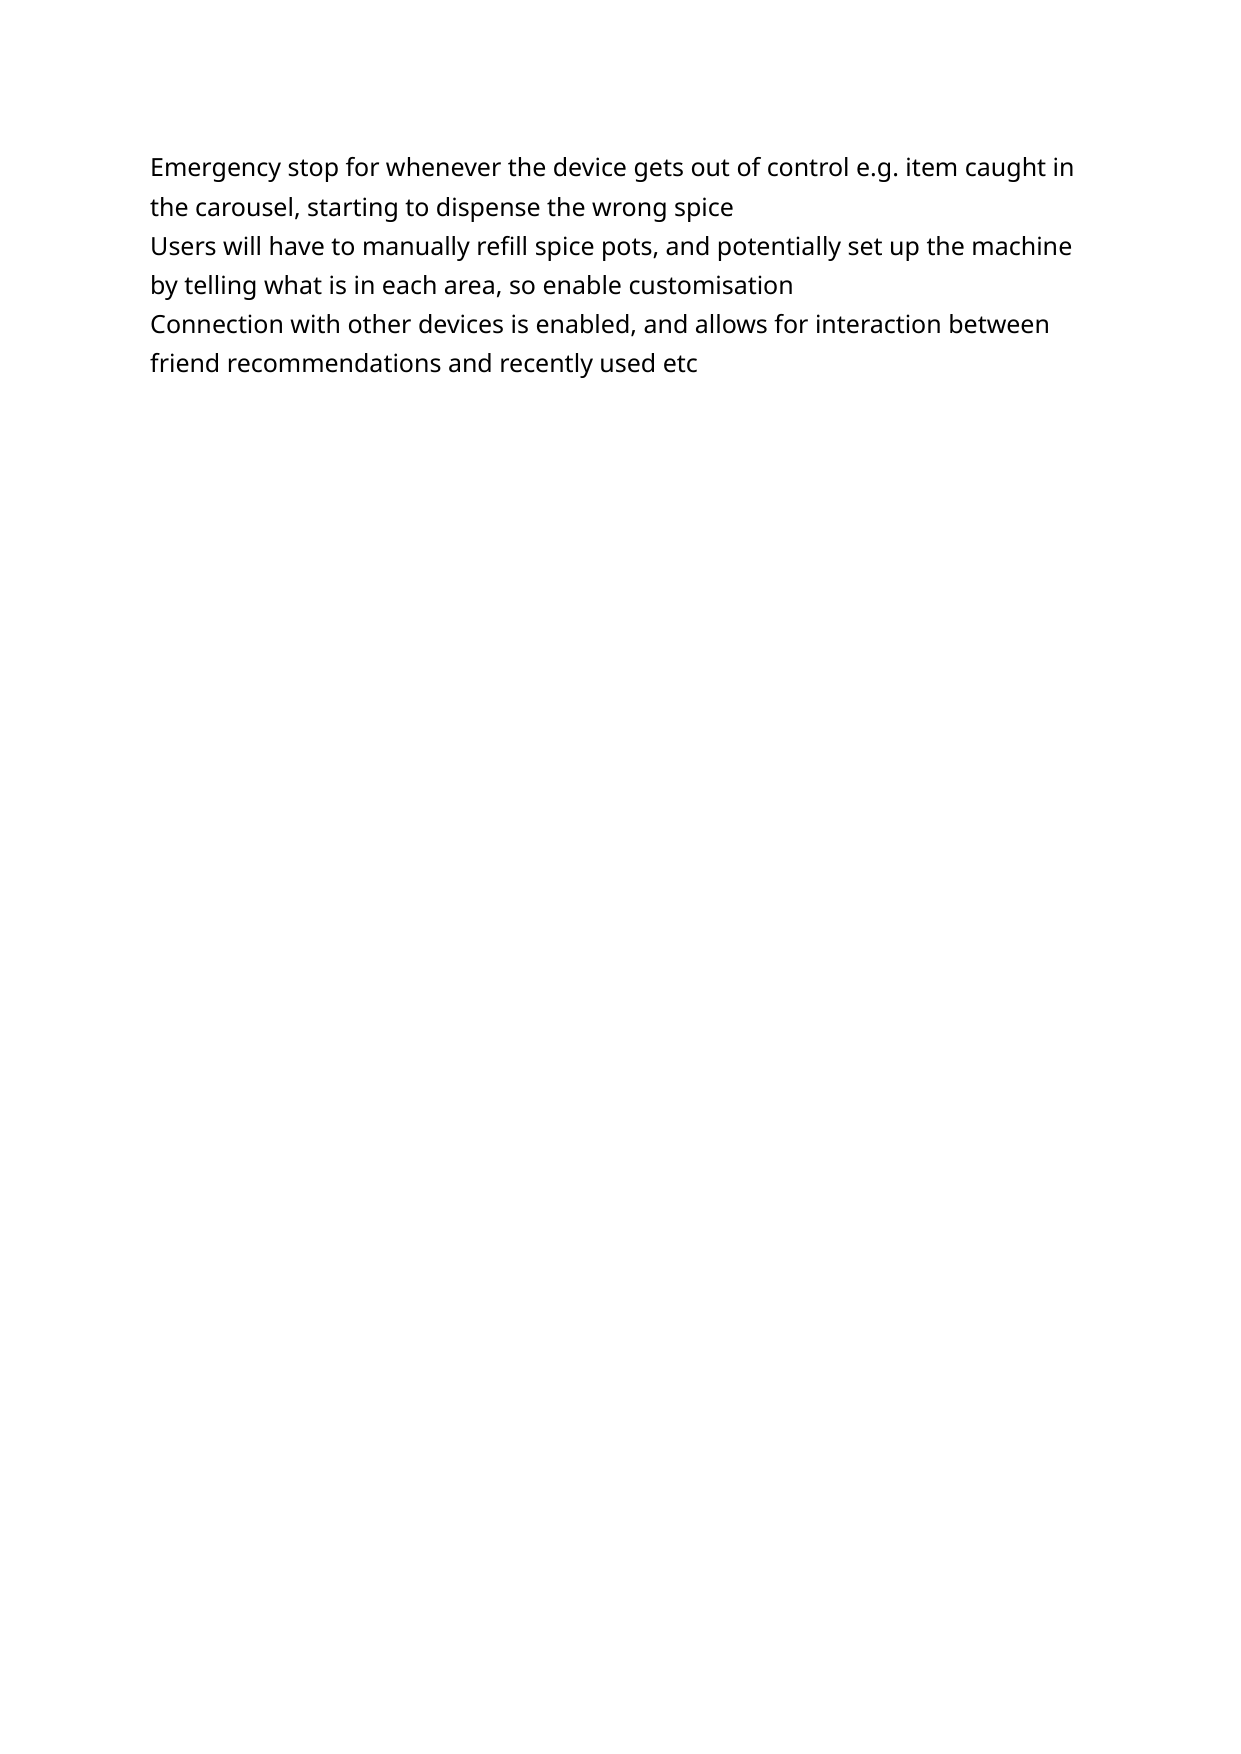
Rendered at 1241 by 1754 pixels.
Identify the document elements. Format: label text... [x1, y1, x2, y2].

text Emergency stop for whenever the device gets out of control e.g. item caught in the carousel, starting to dispense the wrong spice Users will have to manually refill spice pots, and potentially set up the machine by telling what is in each area, so enable customisation Connection with other devices is enabled, and allows for interaction between friend recommendations and recently used etc [150, 150, 1090, 419]
